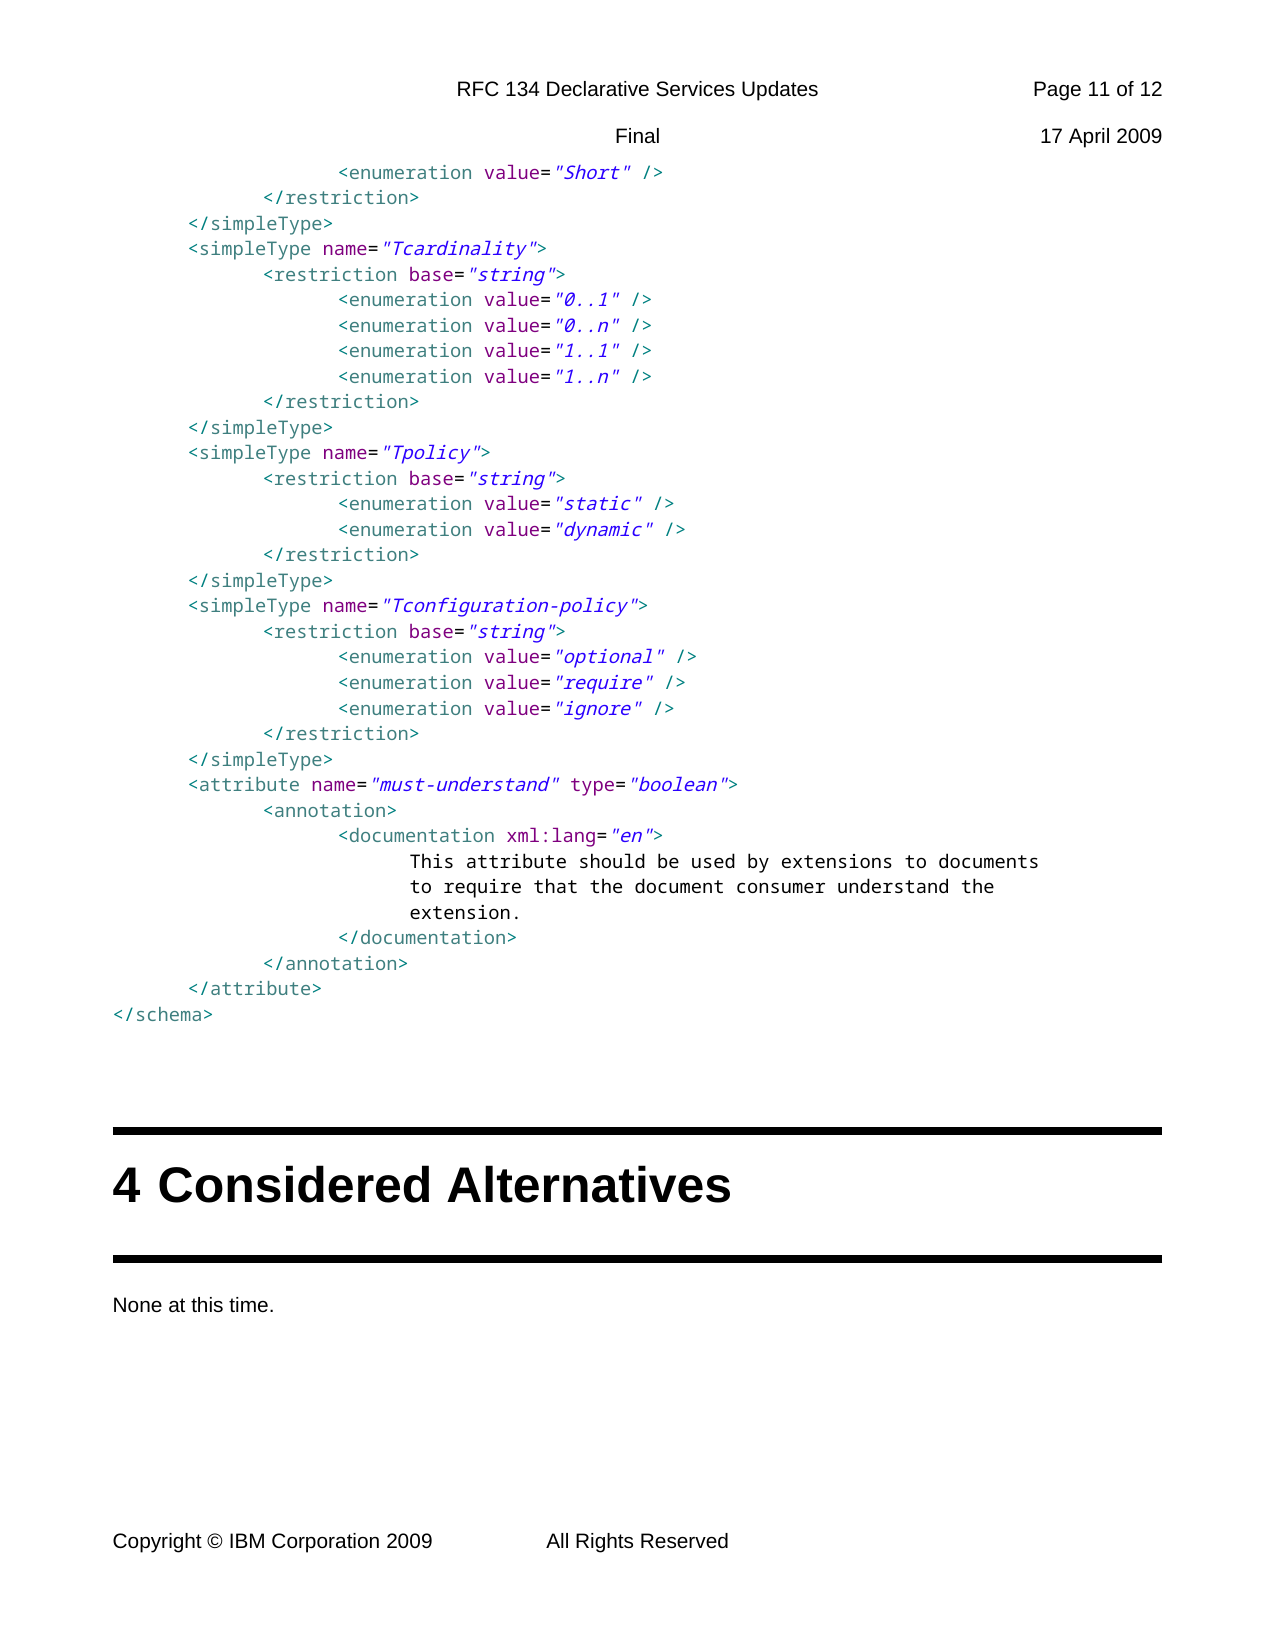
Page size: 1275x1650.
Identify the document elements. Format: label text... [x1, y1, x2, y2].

text <restriction base="string"> [112, 261, 1162, 287]
text None at this time. [112, 1292, 1162, 1316]
text <enumeration value="dynamic" /> [112, 516, 1162, 542]
text <enumeration value="ignore" /> [112, 695, 1162, 720]
text <annotation> [112, 797, 1162, 822]
text </restriction> [112, 184, 1162, 210]
text <enumeration value="Short" /> [112, 159, 1162, 184]
text <enumeration value="static" /> [112, 491, 1162, 516]
text </simpleType> [112, 567, 1162, 593]
text <simpleType name="Tpolicy"> [112, 440, 1162, 465]
text </restriction> [112, 720, 1162, 746]
text <restriction base="string"> [112, 618, 1162, 644]
text </simpleType> [112, 210, 1162, 236]
text <simpleType name="Tcardinality"> [112, 236, 1162, 261]
text </attribute> [112, 976, 1162, 1001]
text <enumeration value="1..n" /> [112, 363, 1162, 389]
text </simpleType> [112, 414, 1162, 440]
text <restriction base="string"> [112, 465, 1162, 491]
text <documentation xml:lang="en"> [112, 822, 1162, 848]
text </documentation> [112, 924, 1162, 950]
text </simpleType> [112, 746, 1162, 771]
text <enumeration value="optional" /> [112, 644, 1162, 669]
text extension. [112, 899, 1162, 924]
text This attribute should be used by extensions to documents [112, 848, 1162, 873]
text </restriction> [112, 542, 1162, 567]
text <attribute name="must-understand" type="boolean"> [112, 771, 1162, 797]
text </schema> [112, 1001, 1162, 1027]
subtitle Considered Alternatives [112, 1128, 1162, 1263]
text <simpleType name="Tconfiguration-policy"> [112, 593, 1162, 618]
text <enumeration value="0..n" /> [112, 312, 1162, 338]
text </annotation> [112, 950, 1162, 976]
text <enumeration value="require" /> [112, 669, 1162, 695]
text to require that the document consumer understand the [112, 873, 1162, 899]
text <enumeration value="1..1" /> [112, 338, 1162, 363]
text <enumeration value="0..1" /> [112, 287, 1162, 312]
text </restriction> [112, 389, 1162, 414]
